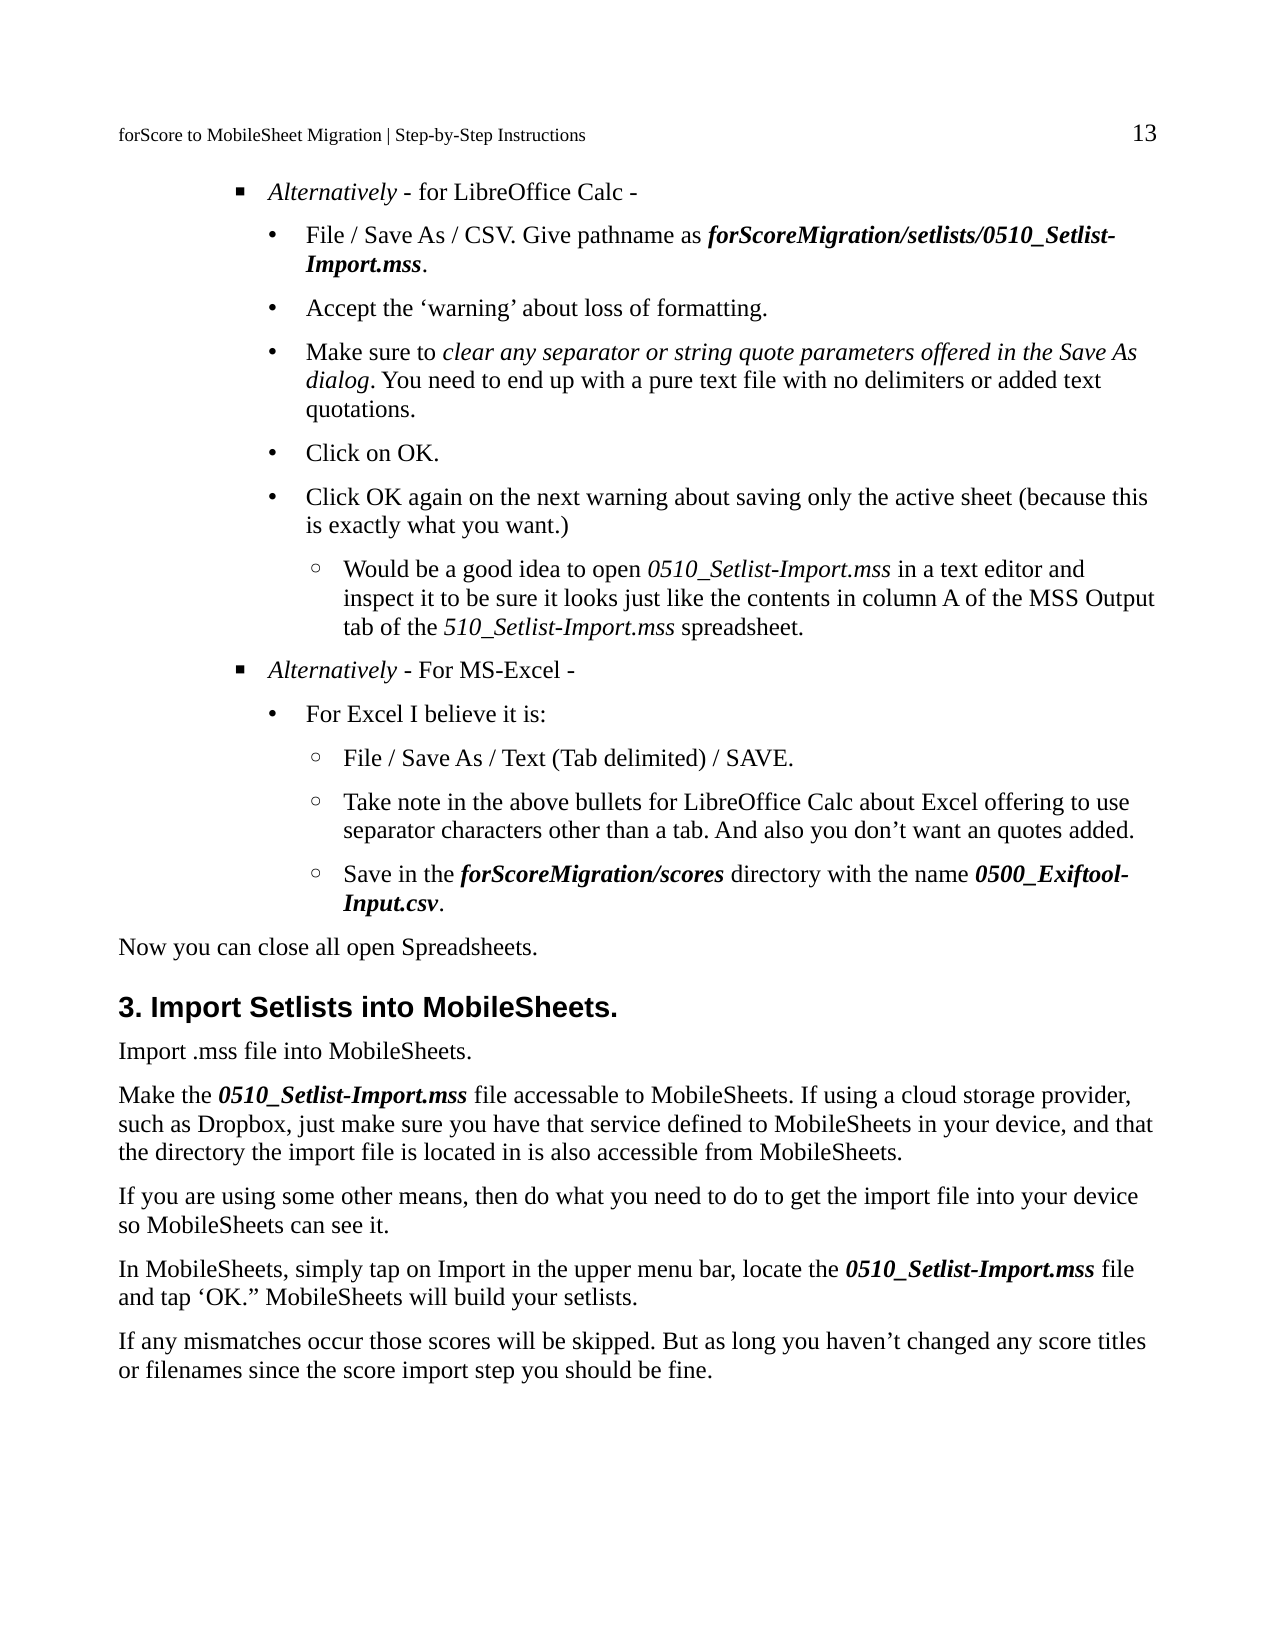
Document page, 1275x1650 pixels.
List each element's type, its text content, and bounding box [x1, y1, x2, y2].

text In MobileSheets, simply tap on Import in the upper menu bar, locate the 0510_Setlist-Import.mss file and tap ‘OK.” MobileSheets will build your setlists. [118, 1254, 1157, 1311]
text Import .mss file into MobileSheets. [118, 1036, 1157, 1065]
list File / Save As / CSV. Give pathname as forScoreMigration/setlists/0510_Setlist-Import.mss. [268, 221, 1157, 278]
list For Excel I believe it is: [268, 699, 1157, 728]
text If any mismatches occur those scores will be skipped. But as long you haven’t changed any score titles or filenames since the score import step you should be fine. [118, 1326, 1157, 1384]
text If you are using some other means, then do what you need to do to get the import file into your device so MobileSheets can see it. [118, 1181, 1157, 1239]
list File / Save As / Text (Tab delimited) / SAVE. [306, 743, 1157, 772]
list Click on OK. [268, 438, 1157, 467]
list Click OK again on the next warning about saving only the active sheet (because this is exactly what you want.) [268, 482, 1157, 539]
subtitle 3. Import Setlists into MobileSheets. [118, 990, 1157, 1024]
list Alternatively - For MS-Excel - [231, 656, 1157, 684]
list Accept the ‘warning’ about loss of formatting. [268, 293, 1157, 322]
list Make sure to clear any separator or string quote parameters offered in the Save As dialog. You need to end up with a pure text file with no delimiters or added text quotations. [268, 337, 1157, 423]
text Make the 0510_Setlist-Import.mss file accessable to MobileSheets. If using a cloud storage provider, such as Dropbox, just make sure you have that service defined to MobileSheets in your device, and that the directory the import file is located in is also accessible from MobileSheets. [118, 1080, 1157, 1166]
list Alternatively - for LibreOffice Calc - [231, 177, 1157, 206]
list Take note in the above bullets for LibreOffice Calc about Excel offering to use separator characters other than a tab. And also you don’t want an quotes added. [306, 787, 1157, 844]
list Save in the forScoreMigration/scores directory with the name 0500_Exiftool-Input.csv. [306, 859, 1157, 917]
text Now you can close all open Spreadsheets. [118, 932, 1157, 961]
list Would be a good idea to open 0510_Setlist-Import.mss in a text editor and inspect it to be sure it looks just like the contents in column A of the MSS Output tab of the 510_Setlist-Import.mss spreadsheet. [306, 554, 1157, 641]
